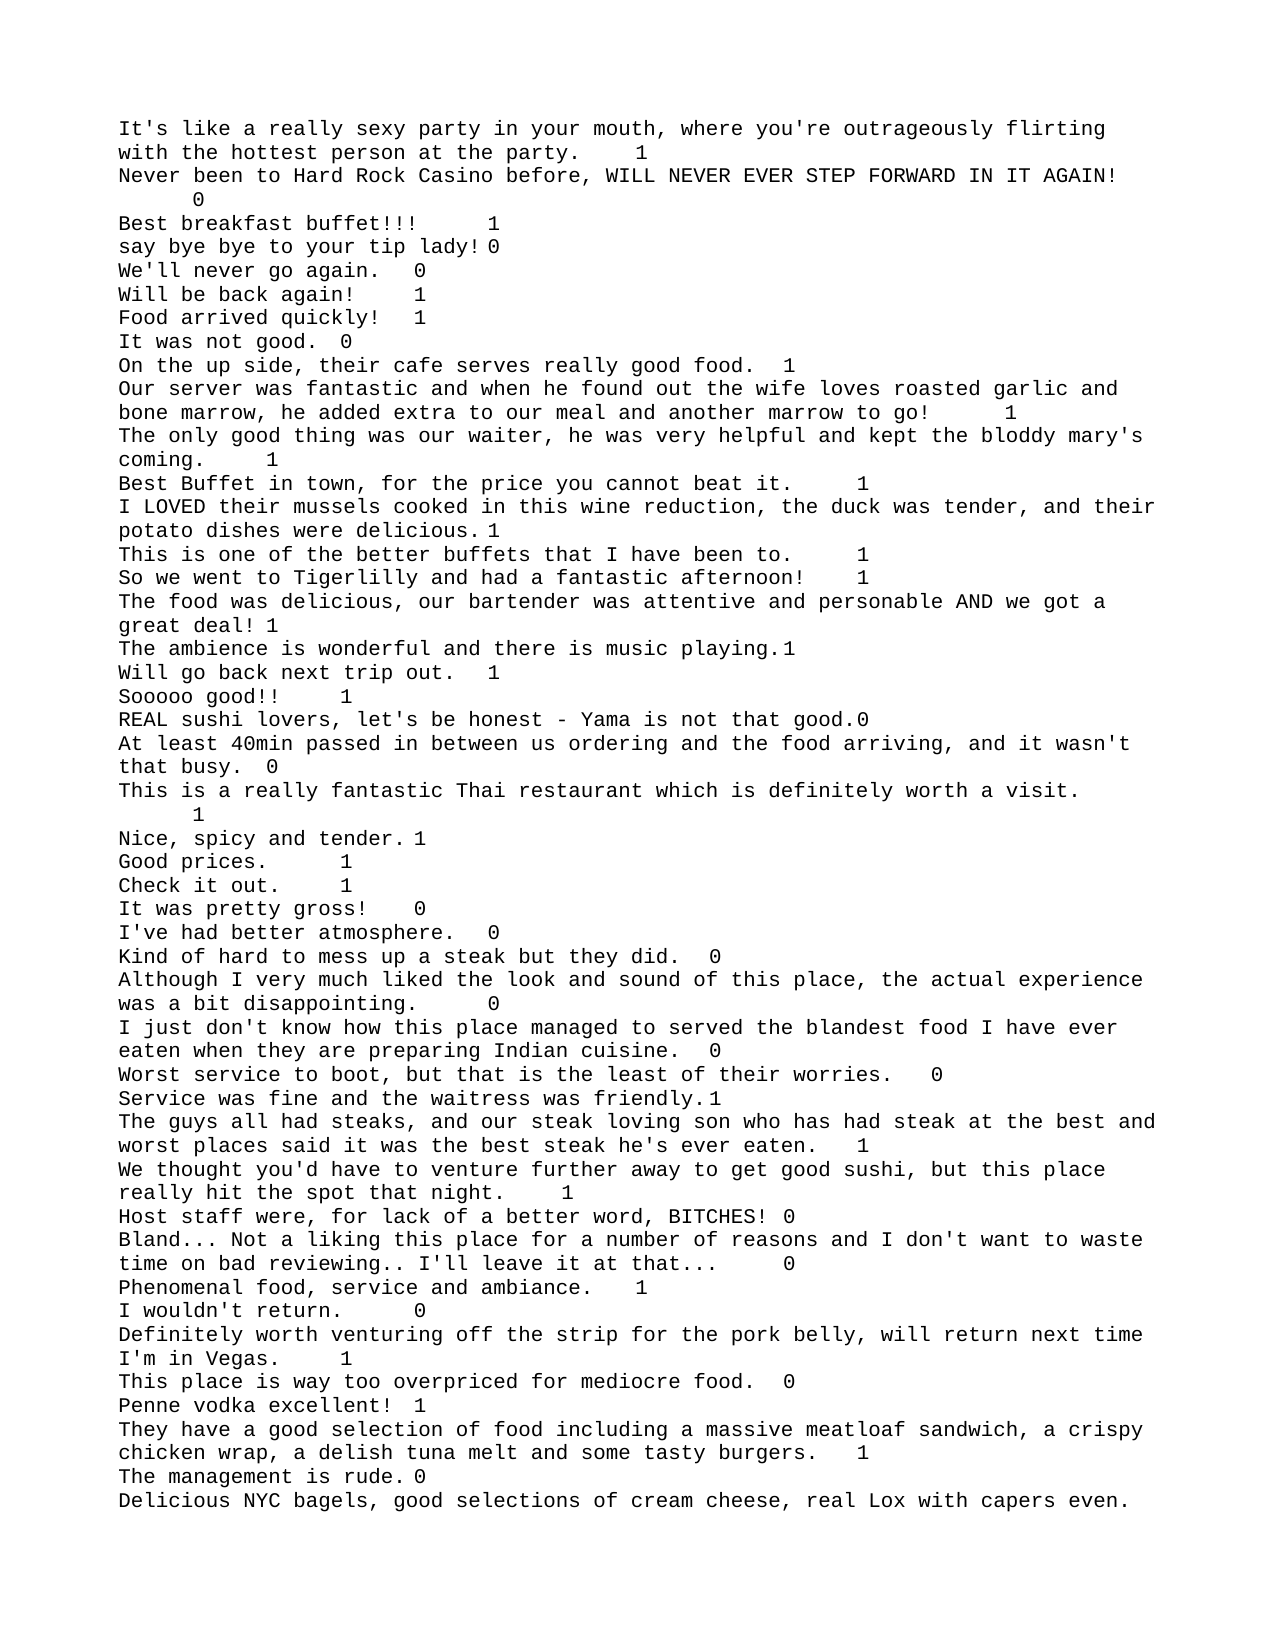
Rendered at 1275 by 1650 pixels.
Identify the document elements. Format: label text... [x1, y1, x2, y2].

text It's like a really sexy party in your mouth, where you're outrageously flirting with the hottest person at the party. 1 Never been to Hard Rock Casino before, WILL NEVER EVER STEP FORWARD IN IT AGAIN! 0 Best breakfast buffet!!! 1 say bye bye to your tip lady! 0 We'll never go again. 0 Will be back again! 1 Food arrived quickly! 1 It was not good. 0 On the up side, their cafe serves really good food. 1 Our server was fantastic and when he found out the wife loves roasted garlic and bone marrow, he added extra to our meal and another marrow to go! 1 The only good thing was our waiter, he was very helpful and kept the bloddy mary's coming. 1 Best Buffet in town, for the price you cannot beat it. 1 I LOVED their mussels cooked in this wine reduction, the duck was tender, and their potato dishes were delicious. 1 This is one of the better buffets that I have been to. 1 So we went to Tigerlilly and had a fantastic afternoon! 1 The food was delicious, our bartender was attentive and personable AND we got a great deal! 1 The ambience is wonderful and there is music playing. 1 Will go back next trip out. 1 Sooooo good!! 1 REAL sushi lovers, let's be honest - Yama is not that good. 0 At least 40min passed in between us ordering and the food arriving, and it wasn't that busy. 0 This is a really fantastic Thai restaurant which is definitely worth a visit. 1 Nice, spicy and tender. 1 Good prices. 1 Check it out. 1 It was pretty gross! 0 I've had better atmosphere. 0 Kind of hard to mess up a steak but they did. 0 Although I very much liked the look and sound of this place, the actual experience was a bit disappointing. 0 I just don't know how this place managed to served the blandest food I have ever eaten when they are preparing Indian cuisine. 0 Worst service to boot, but that is the least of their worries. 0 Service was fine and the waitress was friendly. 1 The guys all had steaks, and our steak loving son who has had steak at the best and worst places said it was the best steak he's ever eaten. 1 We thought you'd have to venture further away to get good sushi, but this place really hit the spot that night. 1 Host staff were, for lack of a better word, BITCHES! 0 Bland... Not a liking this place for a number of reasons and I don't want to waste time on bad reviewing.. I'll leave it at that... 0 Phenomenal food, service and ambiance. 1 I wouldn't return. 0 Definitely worth venturing off the strip for the pork belly, will return next time I'm in Vegas. 1 This place is way too overpriced for mediocre food. 0 Penne vodka excellent! 1 They have a good selection of food including a massive meatloaf sandwich, a crispy chicken wrap, a delish tuna melt and some tasty burgers. 1 The management is rude. 0 Delicious NYC bagels, good selections of cream cheese, real Lox with capers even. [118, 118, 1157, 1513]
